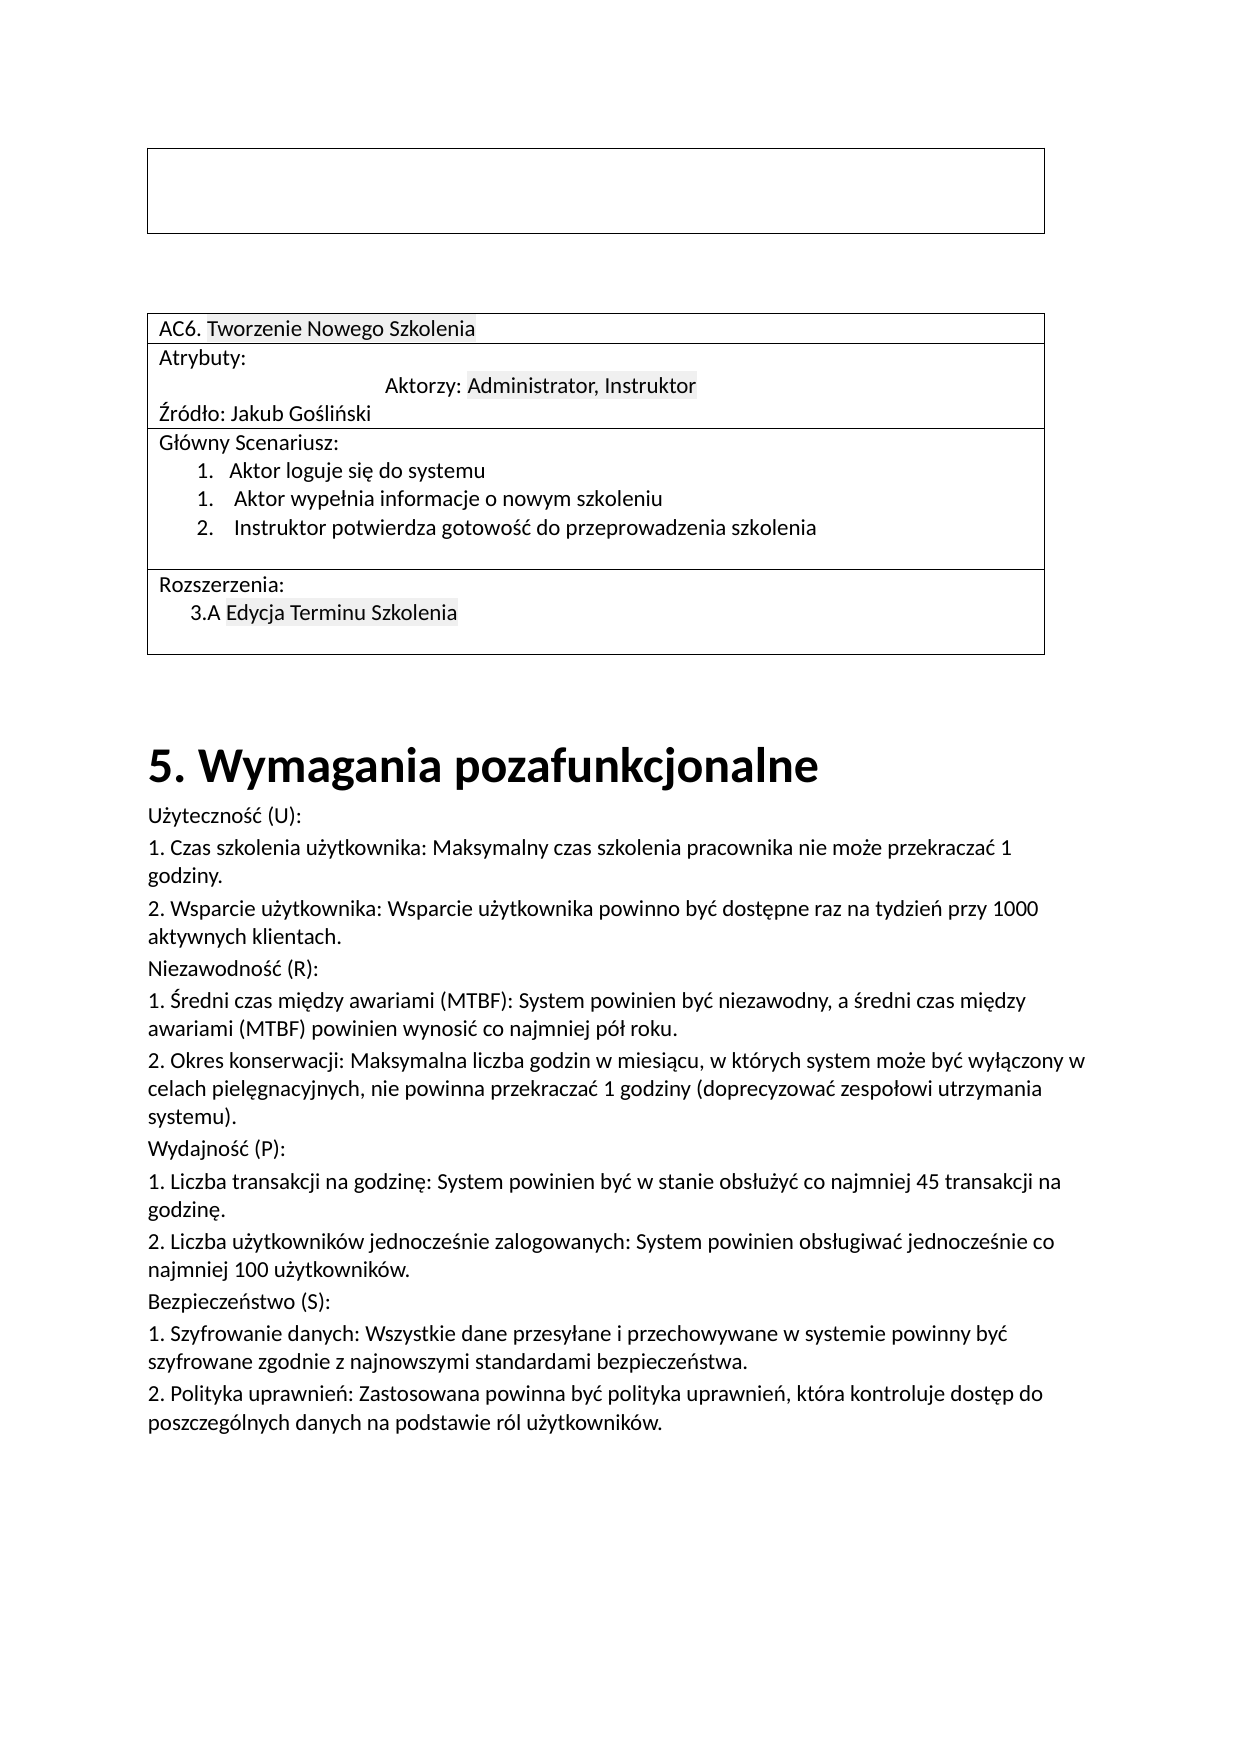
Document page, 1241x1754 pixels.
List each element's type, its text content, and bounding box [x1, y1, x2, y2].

table_header AC6. Tworzenie Nowego Szkolenia [148, 314, 1044, 342]
text Użyteczność (U): [148, 801, 1093, 829]
table_cell Rozszerzenia: 3.A Edycja Terminu Szkolenia [148, 570, 1044, 654]
text 1. Liczba transakcji na godzinę: System powinien być w stanie obsłużyć co najmniej 45 transakcji na godzinę. [148, 1167, 1093, 1223]
text 2. Liczba użytkowników jednocześnie zalogowanych: System powinien obsługiwać jednocześnie co najmniej 100 użytkowników. [148, 1227, 1093, 1283]
table_cell Główny Scenariusz: 1. Aktor loguje się do systemu Aktor wypełnia informacje o nowym szkoleniu Instruktor potwierdza gotowość do przeprowadzenia szkolenia [148, 429, 1044, 569]
text 2. Okres konserwacji: Maksymalna liczba godzin w miesiącu, w których system może być wyłączony w celach pielęgnacyjnych, nie powinna przekraczać 1 godziny (doprecyzować zespołowi utrzymania systemu). [148, 1046, 1093, 1130]
text 2. Polityka uprawnień: Zastosowana powinna być polityka uprawnień, która kontroluje dostęp do poszczególnych danych na podstawie ról użytkowników. [148, 1379, 1093, 1436]
text 2. Wsparcie użytkownika: Wsparcie użytkownika powinno być dostępne raz na tydzień przy 1000 aktywnych klientach. [148, 894, 1093, 950]
table_cell Atrybuty: Aktorzy: Administrator, Instruktor Źródło: Jakub Gośliński [148, 344, 1044, 427]
text Bezpieczeństwo (S): [148, 1287, 1093, 1315]
text Wydajność (P): [148, 1134, 1093, 1163]
table_cell [148, 149, 1044, 233]
text 1. Szyfrowanie danych: Wszystkie dane przesyłane i przechowywane w systemie powinny być szyfrowane zgodnie z najnowszymi standardami bezpieczeństwa. [148, 1319, 1093, 1375]
text 5. Wymagania pozafunkcjonalne [148, 734, 1093, 795]
text 1. Czas szkolenia użytkownika: Maksymalny czas szkolenia pracownika nie może przekraczać 1 godziny. [148, 833, 1093, 889]
text Niezawodność (R): [148, 954, 1093, 982]
text 1. Średni czas między awariami (MTBF): System powinien być niezawodny, a średni czas między awariami (MTBF) powinien wynosić co najmniej pół roku. [148, 986, 1093, 1042]
